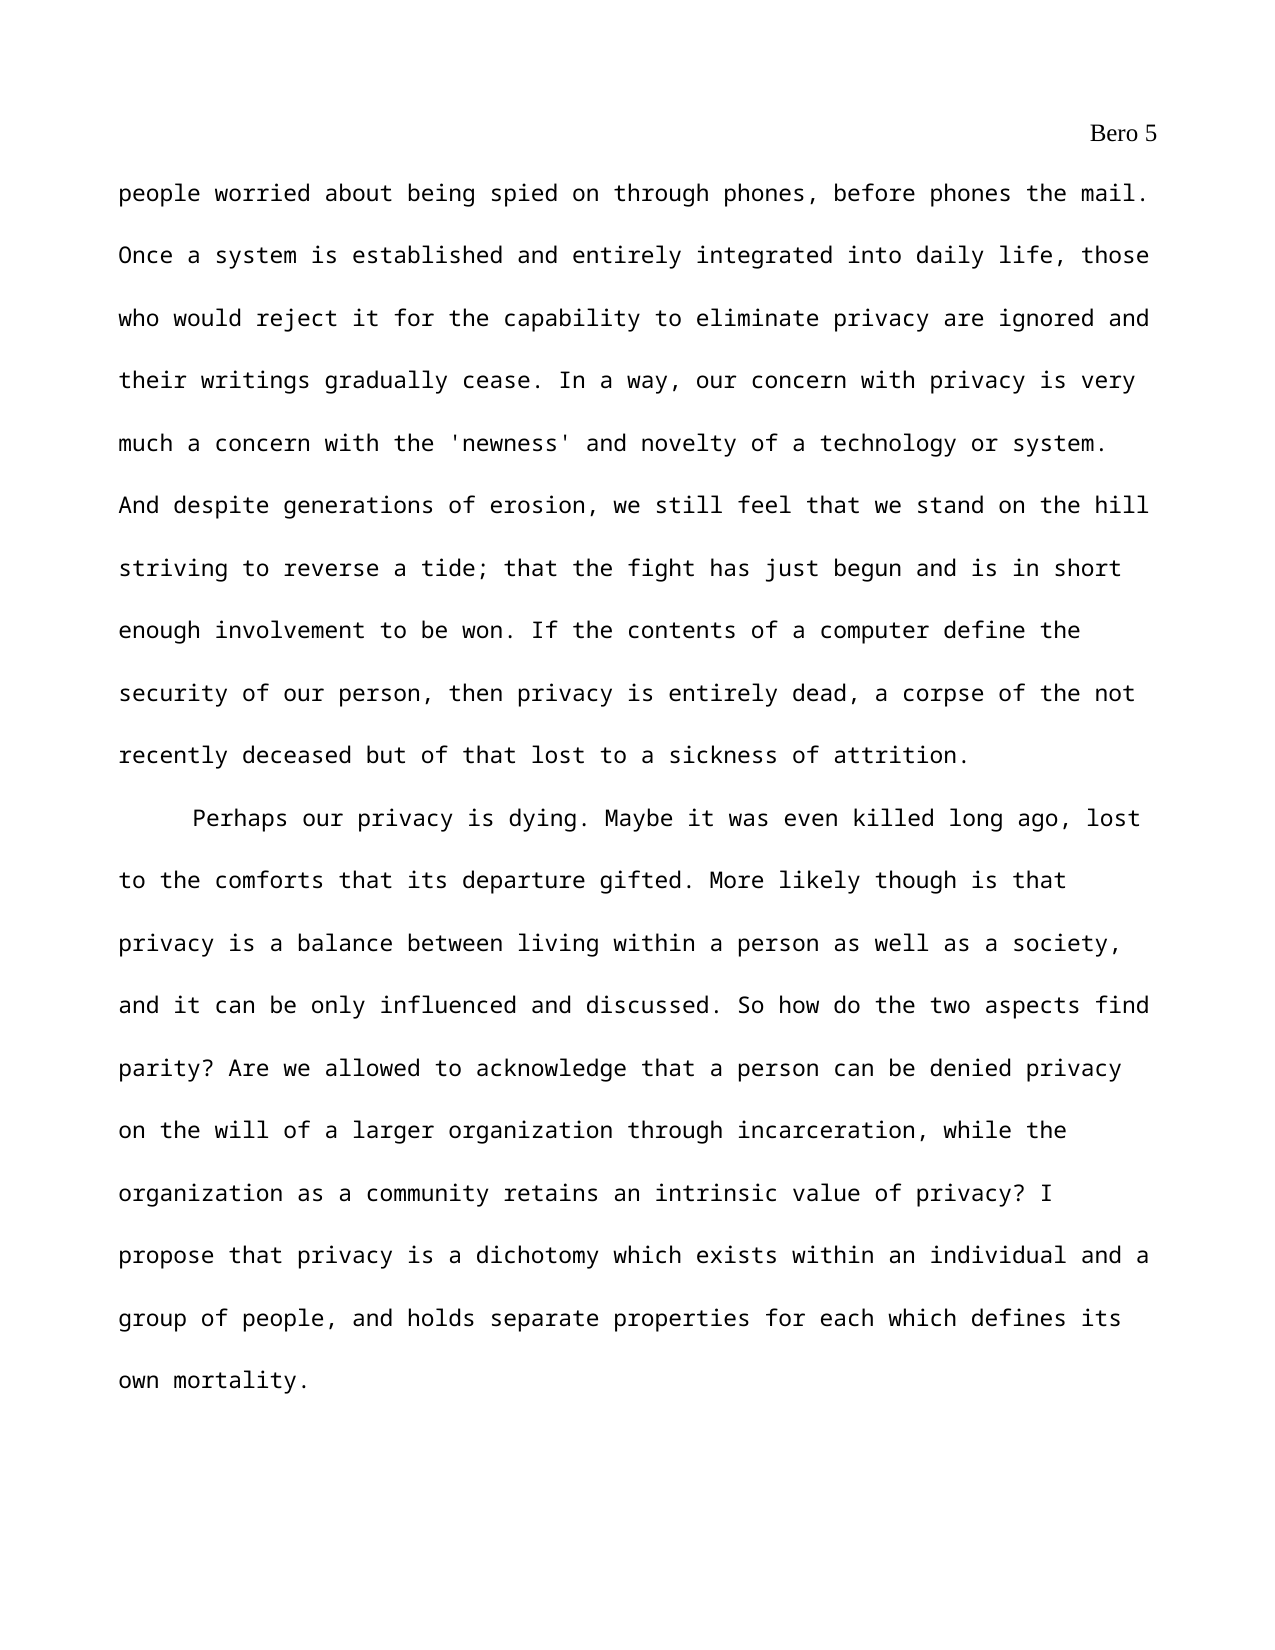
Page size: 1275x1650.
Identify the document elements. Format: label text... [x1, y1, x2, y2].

text Perhaps our privacy is dying. Maybe it was even killed long ago, lost to the comforts that its departure gifted. More likely though is that privacy is a balance between living within a person as well as a society, and it can be only influenced and discussed. So how do the two aspects find parity? Are we allowed to acknowledge that a person can be denied privacy on the will of a larger organization through incarceration, while the organization as a community retains an intrinsic value of privacy? I propose that privacy is a dichotomy which exists within an individual and a group of people, and holds separate properties for each which defines its own mortality. [118, 802, 1157, 1396]
text people worried about being spied on through phones, before phones the mail. Once a system is established and entirely integrated into daily life, those who would reject it for the capability to eliminate privacy are ignored and their writings gradually cease. In a way, our concern with privacy is very much a concern with the 'newness' and novelty of a technology or system. And despite generations of erosion, we still feel that we stand on the hill striving to reverse a tide; that the fight has just begun and is in short enough involvement to be won. If the contents of a computer define the security of our person, then privacy is entirely dead, a corpse of the not recently deceased but of that lost to a sickness of attrition. [118, 177, 1157, 771]
